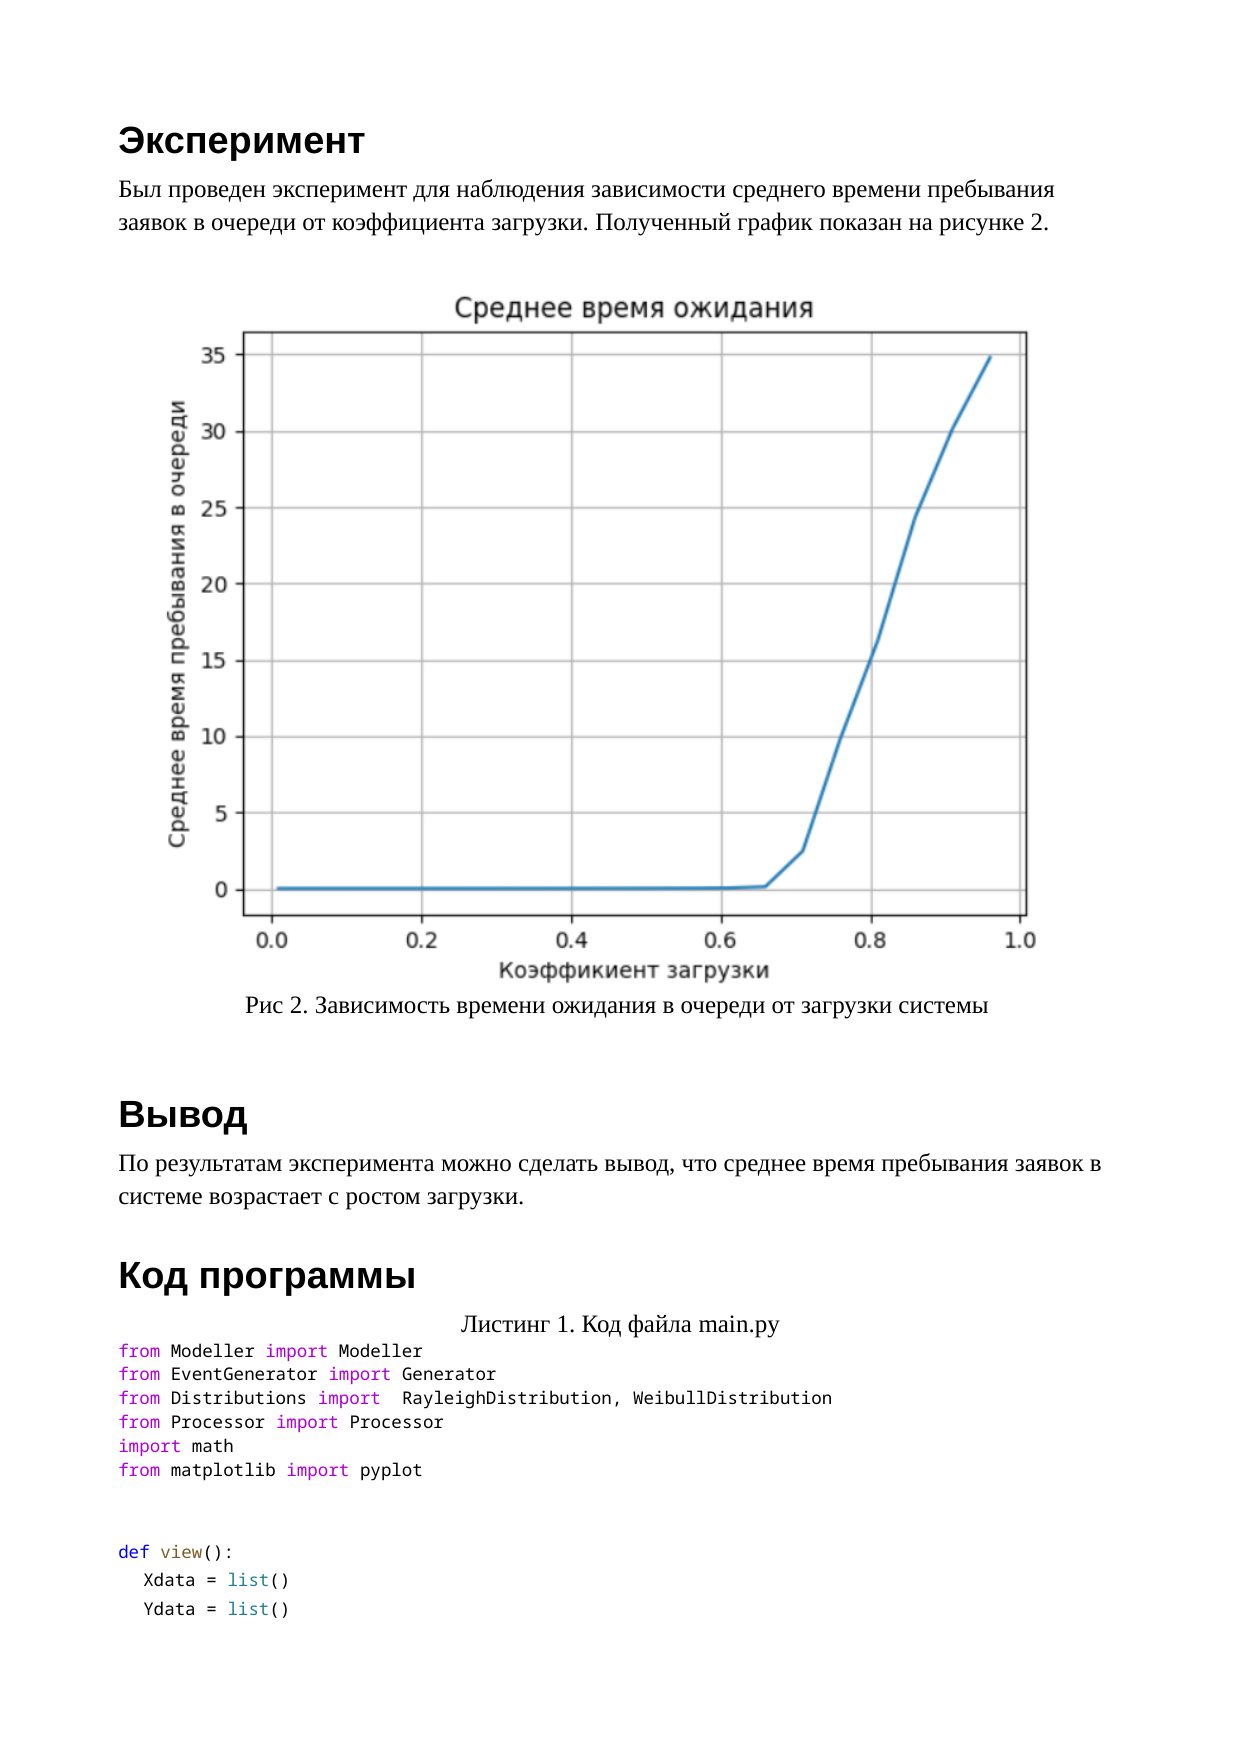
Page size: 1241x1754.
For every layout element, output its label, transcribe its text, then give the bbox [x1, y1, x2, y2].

subtitle Код программы [118, 1253, 1122, 1297]
text По результатам эксперимента можно сделать вывод, что среднее время пребывания заявок в системе возрастает с ростом загрузки. [118, 1148, 1122, 1209]
table_header Рис 2. Зависимость времени ожидания в очереди от загрузки системы [118, 991, 1122, 1019]
subtitle Эксперимент [118, 118, 1122, 162]
picture [118, 255, 1123, 991]
table_header Листинг 1. Код файла main.py from Modeller import Modeller from EventGenerator import Generator from Distributions import RayleighDistribution, WeibullDistribution from Processor import Processor import math from matplotlib import pyplot def view(): Xdata = list() Ydata = list() [118, 1310, 1122, 1621]
text Был проведен эксперимент для наблюдения зависимости среднего времени пребывания заявок в очереди от коэффициента загрузки. Полученный график показан на рисунке 2. [118, 174, 1122, 236]
subtitle Вывод [118, 1092, 1122, 1135]
